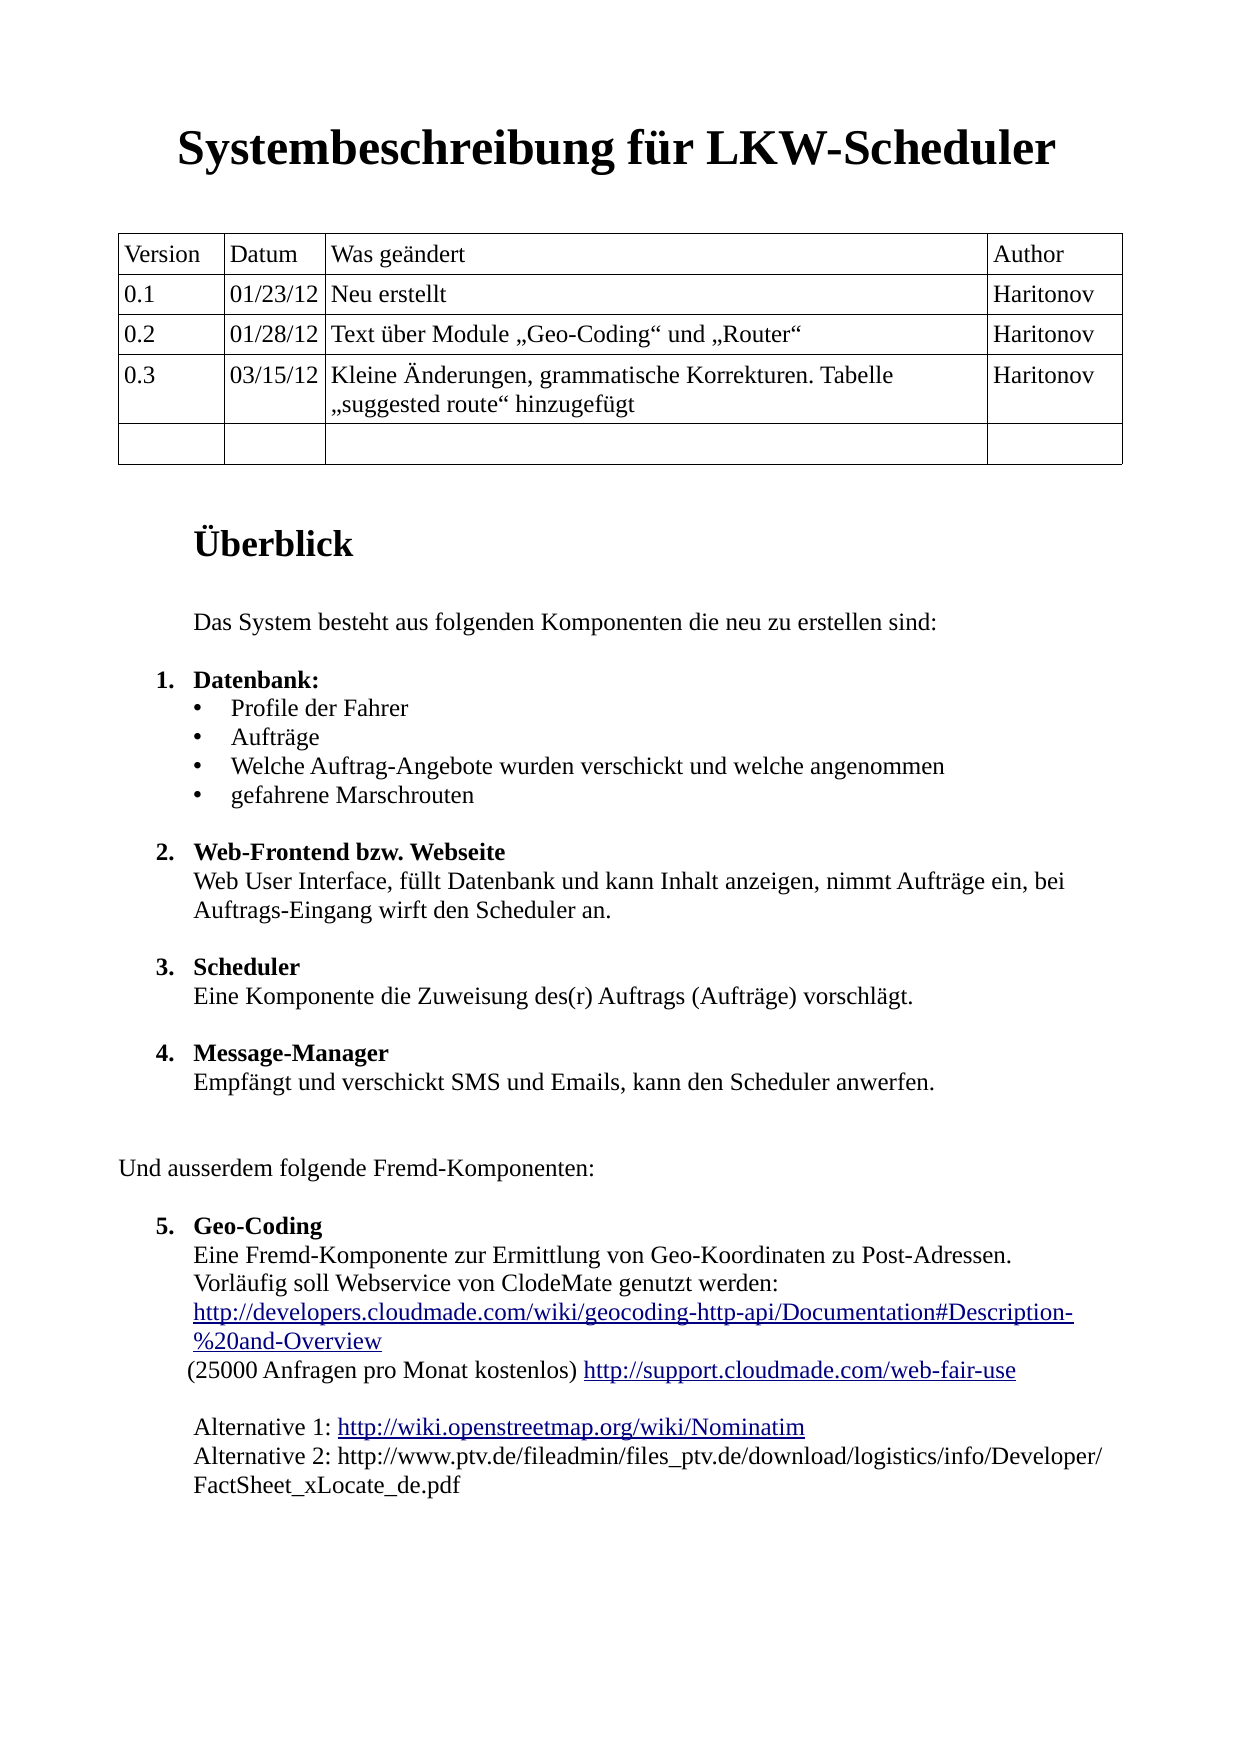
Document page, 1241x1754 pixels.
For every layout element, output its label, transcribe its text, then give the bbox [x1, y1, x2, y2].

table_cell [988, 424, 1122, 463]
list Welche Auftrag-Angebote wurden verschickt und welche angenommen [193, 751, 1122, 780]
list Datenbank: [156, 665, 1122, 693]
table_cell Haritonov [988, 355, 1122, 423]
list Alternative 2: http://www.ptv.de/fileadmin/files_ptv.de/download/logistics/info/Developer/FactSheet_xLocate_de.pdf [156, 1441, 1122, 1498]
list Überblick [156, 521, 1122, 564]
list Alternative 1: http://wiki.openstreetmap.org/wiki/Nominatim [156, 1412, 1122, 1441]
table_cell Text über Module „Geo-Coding“ und „Router“ [326, 315, 987, 354]
list Empfängt und verschickt SMS und Emails, kann den Scheduler anwerfen. [156, 1067, 1122, 1096]
table_cell [119, 424, 224, 463]
table_header Datum [225, 234, 325, 273]
table_cell 28.01.12 [225, 315, 325, 354]
list Vorläufig soll Webservice von ClodeMate genutzt werden: [156, 1268, 1122, 1297]
table_cell [326, 424, 987, 463]
table_cell 0.2 [119, 315, 224, 354]
table_cell [225, 424, 325, 463]
table_cell 23.01.12 [225, 275, 325, 314]
table_cell Kleine Änderungen, grammatische Korrekturen. Tabelle „suggested route“ hinzugefügt [326, 355, 987, 423]
table_header Version [119, 234, 224, 273]
table_cell 0.3 [119, 355, 224, 423]
list gefahrene Marschrouten [193, 780, 1122, 808]
list Geo-Coding [156, 1211, 1122, 1240]
table_cell Neu erstellt [326, 275, 987, 314]
list Das System besteht aus folgenden Komponenten die neu zu erstellen sind: [156, 607, 1122, 636]
table_cell 15.03.12 [225, 355, 325, 423]
table_cell 0.1 [119, 275, 224, 314]
list Web User Interface, füllt Datenbank und kann Inhalt anzeigen, nimmt Aufträge ein, bei Auftrags-Eingang wirft den Scheduler an. [156, 866, 1122, 923]
list Message-Manager [156, 1038, 1122, 1067]
text Und ausserdem folgende Fremd-Komponenten: [118, 1153, 1122, 1182]
table_header Was geändert [326, 234, 987, 273]
list Eine Fremd-Komponente zur Ermittlung von Geo-Koordinaten zu Post-Adressen. [156, 1240, 1122, 1268]
text (25000 Anfragen pro Monat kostenlos) http://support.cloudmade.com/web-fair-use [118, 1355, 1122, 1383]
list Aufträge [193, 722, 1122, 751]
text Systembeschreibung für LKW-Scheduler [118, 118, 1122, 176]
list Eine Komponente die Zuweisung des(r) Auftrags (Aufträge) vorschlägt. [156, 981, 1122, 1010]
list http://developers.cloudmade.com/wiki/geocoding-http-api/Documentation#Description-%20and-Overview [156, 1297, 1122, 1355]
list Scheduler [156, 952, 1122, 981]
list Profile der Fahrer [193, 693, 1122, 722]
table_header Author [988, 234, 1122, 273]
table_cell Haritonov [988, 275, 1122, 314]
table_cell Haritonov [988, 315, 1122, 354]
list Web-Frontend bzw. Webseite [156, 837, 1122, 866]
